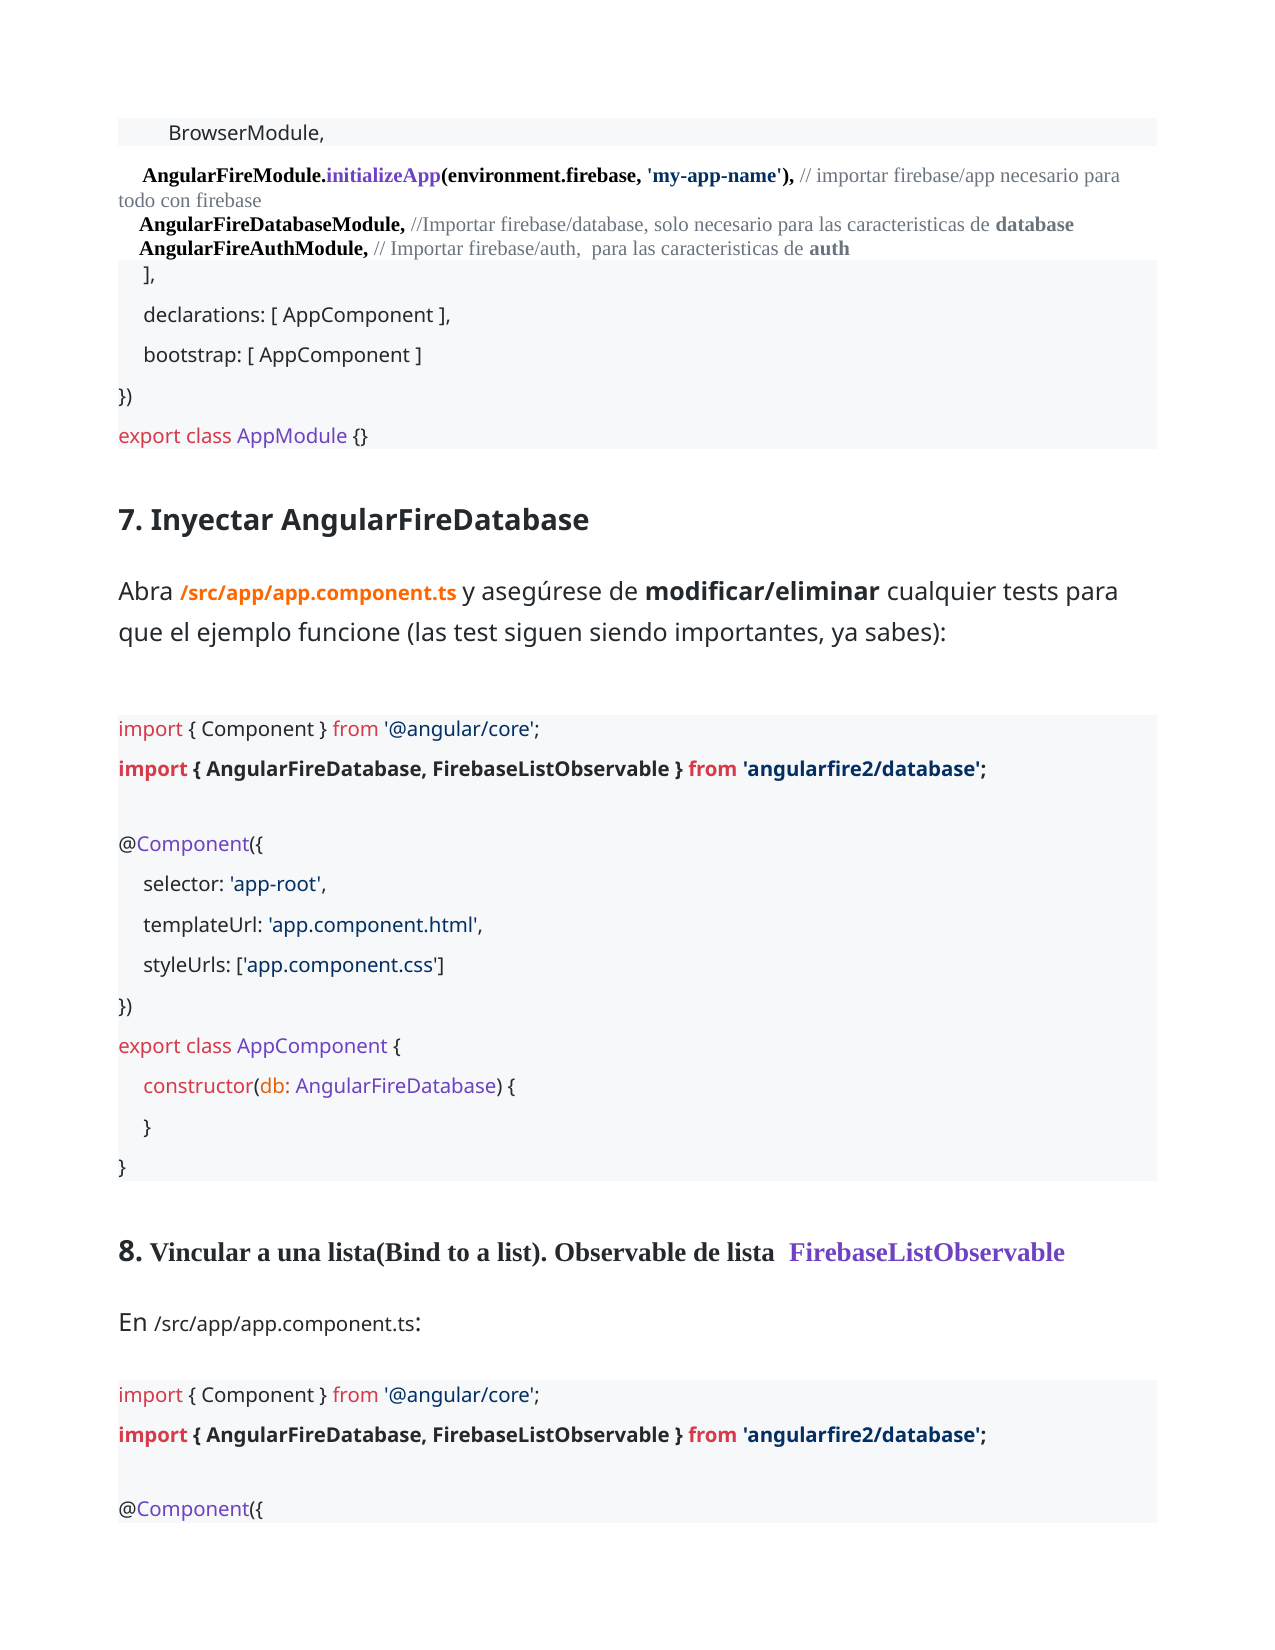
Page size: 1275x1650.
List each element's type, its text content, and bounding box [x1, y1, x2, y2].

text }) [118, 991, 1157, 1019]
text ], [118, 260, 1157, 288]
text AngularFireAuthModule, // Importar firebase/auth, para las caracteristicas de auth [118, 236, 1157, 260]
text bootstrap: [ AppComponent ] [118, 341, 1157, 369]
text AngularFireModule.initializeApp(environment.firebase, 'my-app-name'), // importar firebase/app necesario para todo con firebase [118, 159, 1157, 212]
text import { AngularFireDatabase, FirebaseListObservable } from 'angularfire2/database'; [118, 755, 1157, 783]
text @Component({ [118, 829, 1157, 857]
text styleUrls: ['app.component.css'] [118, 951, 1157, 979]
subtitle 7. Inyectar AngularFireDatabase [118, 499, 1157, 539]
text import { Component } from '@angular/core'; [118, 1380, 1157, 1408]
text AngularFireDatabaseModule, //Importar firebase/database, solo necesario para las caracteristicas de database [118, 212, 1157, 236]
text import { AngularFireDatabase, FirebaseListObservable } from 'angularfire2/database'; [118, 1421, 1157, 1448]
text En /src/app/app.component.ts: [118, 1305, 1157, 1339]
text }) [118, 382, 1157, 409]
text import { Component } from '@angular/core'; [118, 715, 1157, 743]
text BrowserModule, [118, 118, 1157, 146]
text export class AppComponent { [118, 1032, 1157, 1059]
text declarations: [ AppComponent ], [118, 300, 1157, 328]
text selector: 'app-root', [118, 869, 1157, 898]
text constructor(db: AngularFireDatabase) { [118, 1072, 1157, 1100]
text Abra /src/app/app.component.ts y asegúrese de modificar/eliminar cualquier tests para que el ejemplo funcione (las test siguen siendo importantes, ya sabes): [118, 574, 1157, 649]
text } [118, 1153, 1157, 1181]
subtitle 8. Vincular a una lista(Bind to a list). Observable de lista FirebaseListObservable [118, 1231, 1157, 1270]
text } [118, 1112, 1157, 1140]
text templateUrl: 'app.component.html', [118, 910, 1157, 938]
text @Component({ [118, 1495, 1157, 1523]
text export class AppModule {} [118, 422, 1157, 449]
